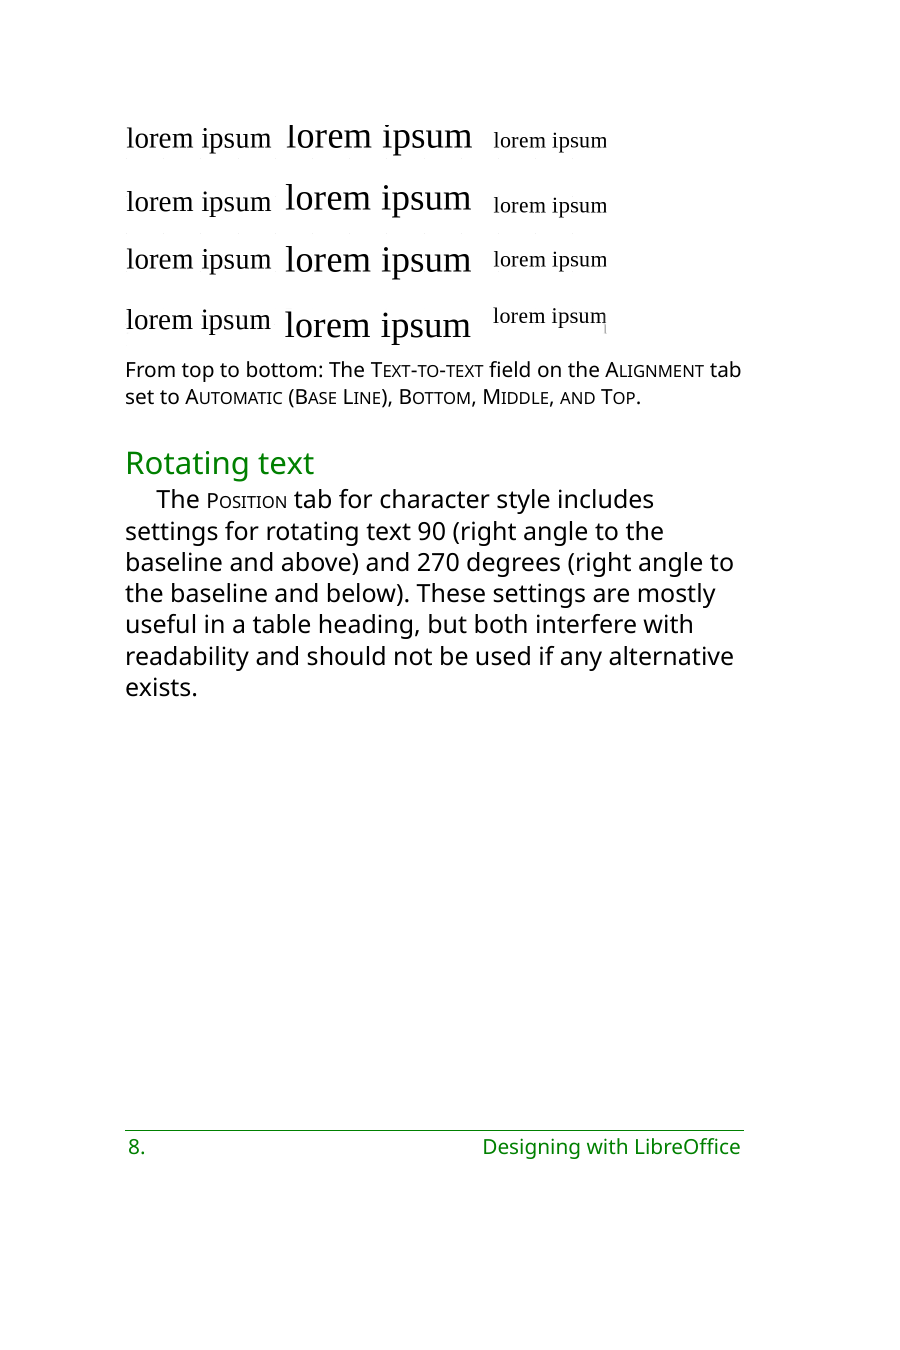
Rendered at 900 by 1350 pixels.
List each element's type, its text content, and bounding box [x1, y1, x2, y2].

picture [125, 125, 607, 346]
text The Position tab for character style includes settings for rotating text 90 (right angle to the baseline and above) and 270 degrees (right angle to the baseline and below). These settings are mostly useful in a table heading, but both interfere with readability and should not be used if any alternative exists. [125, 484, 744, 703]
subtitle Rotating text [125, 441, 744, 484]
table_cell From top to bottom: The Text-to-text field on the Alignment tab set to Automatic (Base Line), Bottom, Middle, and Top. [125, 348, 744, 410]
table_header [125, 125, 744, 348]
